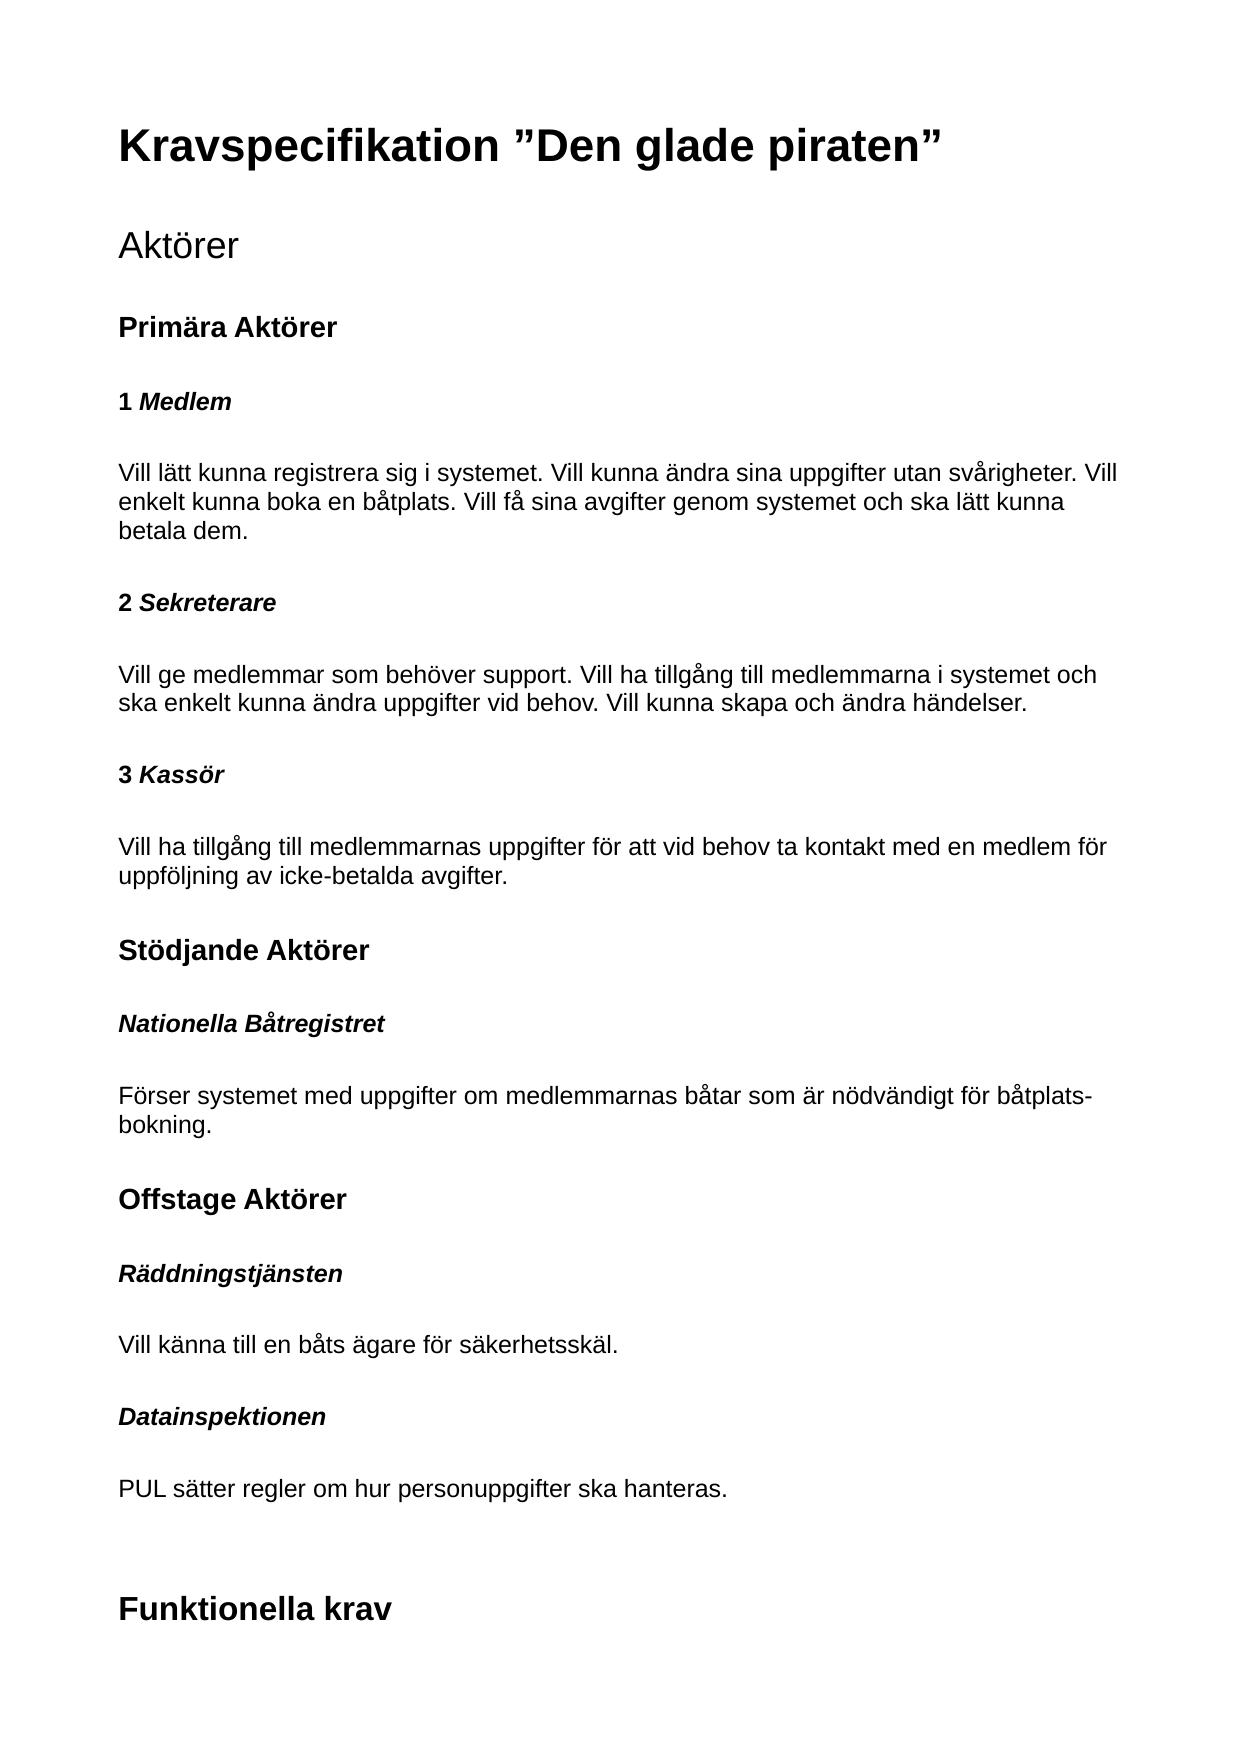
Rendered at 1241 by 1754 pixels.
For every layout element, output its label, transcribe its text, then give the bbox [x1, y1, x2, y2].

text Aktörer [118, 223, 1122, 267]
text Vill känna till en båts ägare för säkerhetsskäl. [118, 1330, 1122, 1359]
text 1 Medlem [118, 386, 1122, 415]
text Förser systemet med uppgifter om medlemmarnas båtar som är nödvändigt för båtplats-bokning. [118, 1081, 1122, 1139]
text 2 Sekreterare [118, 588, 1122, 616]
text 3 Kassör [118, 760, 1122, 789]
text Stödjande Aktörer [118, 933, 1122, 966]
text Räddningstjänsten [118, 1258, 1122, 1287]
text Primära Aktörer [118, 310, 1122, 343]
text Vill ge medlemmar som behöver support. Vill ha tillgång till medlemmarna i systemet och ska enkelt kunna ändra uppgifter vid behov. Vill kunna skapa och ändra händelser. [118, 659, 1122, 717]
text Offstage Aktörer [118, 1182, 1122, 1215]
text PUL sätter regler om hur personuppgifter ska hanteras. [118, 1474, 1122, 1503]
text Funktionella krav [118, 1589, 1122, 1628]
text Vill lätt kunna registrera sig i systemet. Vill kunna ändra sina uppgifter utan svårigheter. Vill enkelt kunna boka en båtplats. Vill få sina avgifter genom systemet och ska lätt kunna betala dem. [118, 458, 1122, 544]
text Nationella Båtregistret [118, 1009, 1122, 1038]
text Datainspektionen [118, 1402, 1122, 1431]
text Vill ha tillgång till medlemmarnas uppgifter för att vid behov ta kontakt med en medlem för uppföljning av icke-betalda avgifter. [118, 832, 1122, 889]
text Kravspecifikation ”Den glade piraten” [118, 118, 1122, 171]
